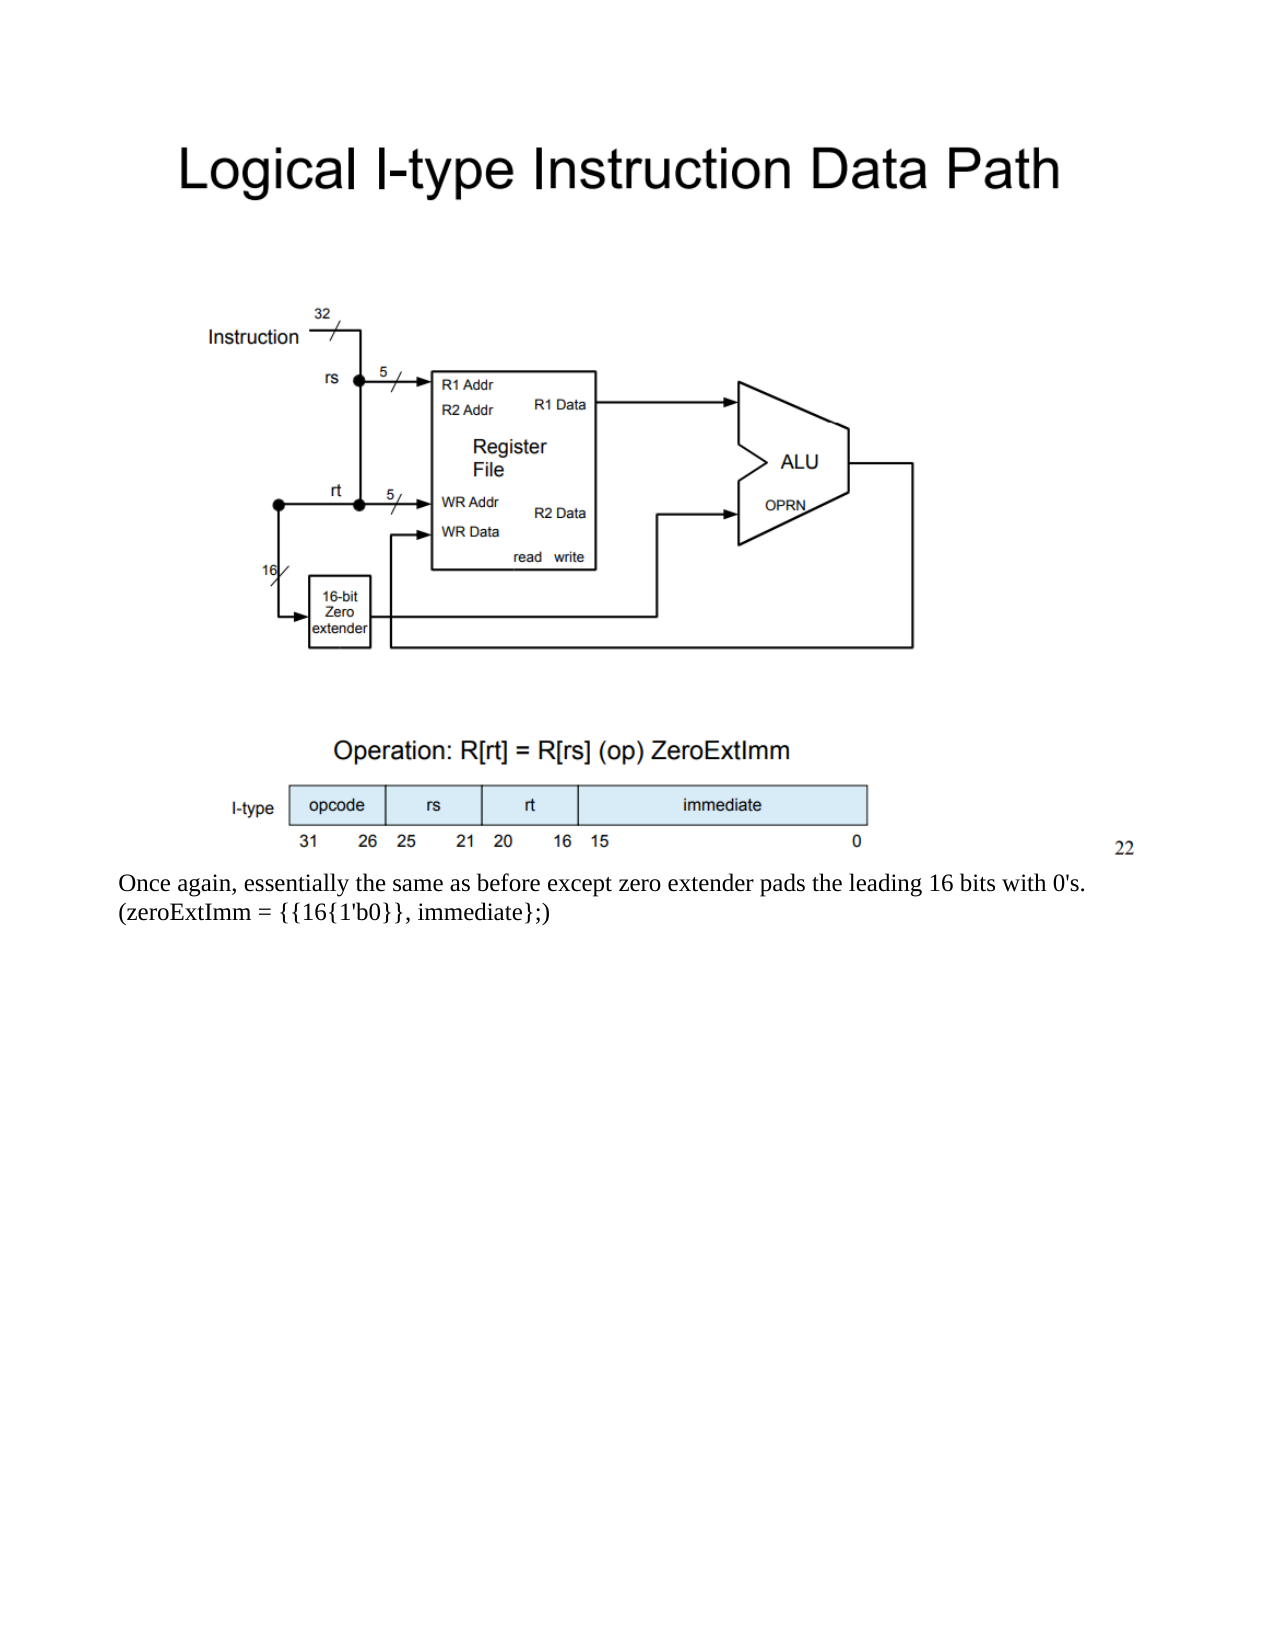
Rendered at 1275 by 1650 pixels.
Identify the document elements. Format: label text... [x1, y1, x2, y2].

text Once again, essentially the same as before except zero extender pads the leading 16 bits with 0's. (zeroExtImm = {{16{1'b0}}, immediate};) [118, 869, 1157, 926]
